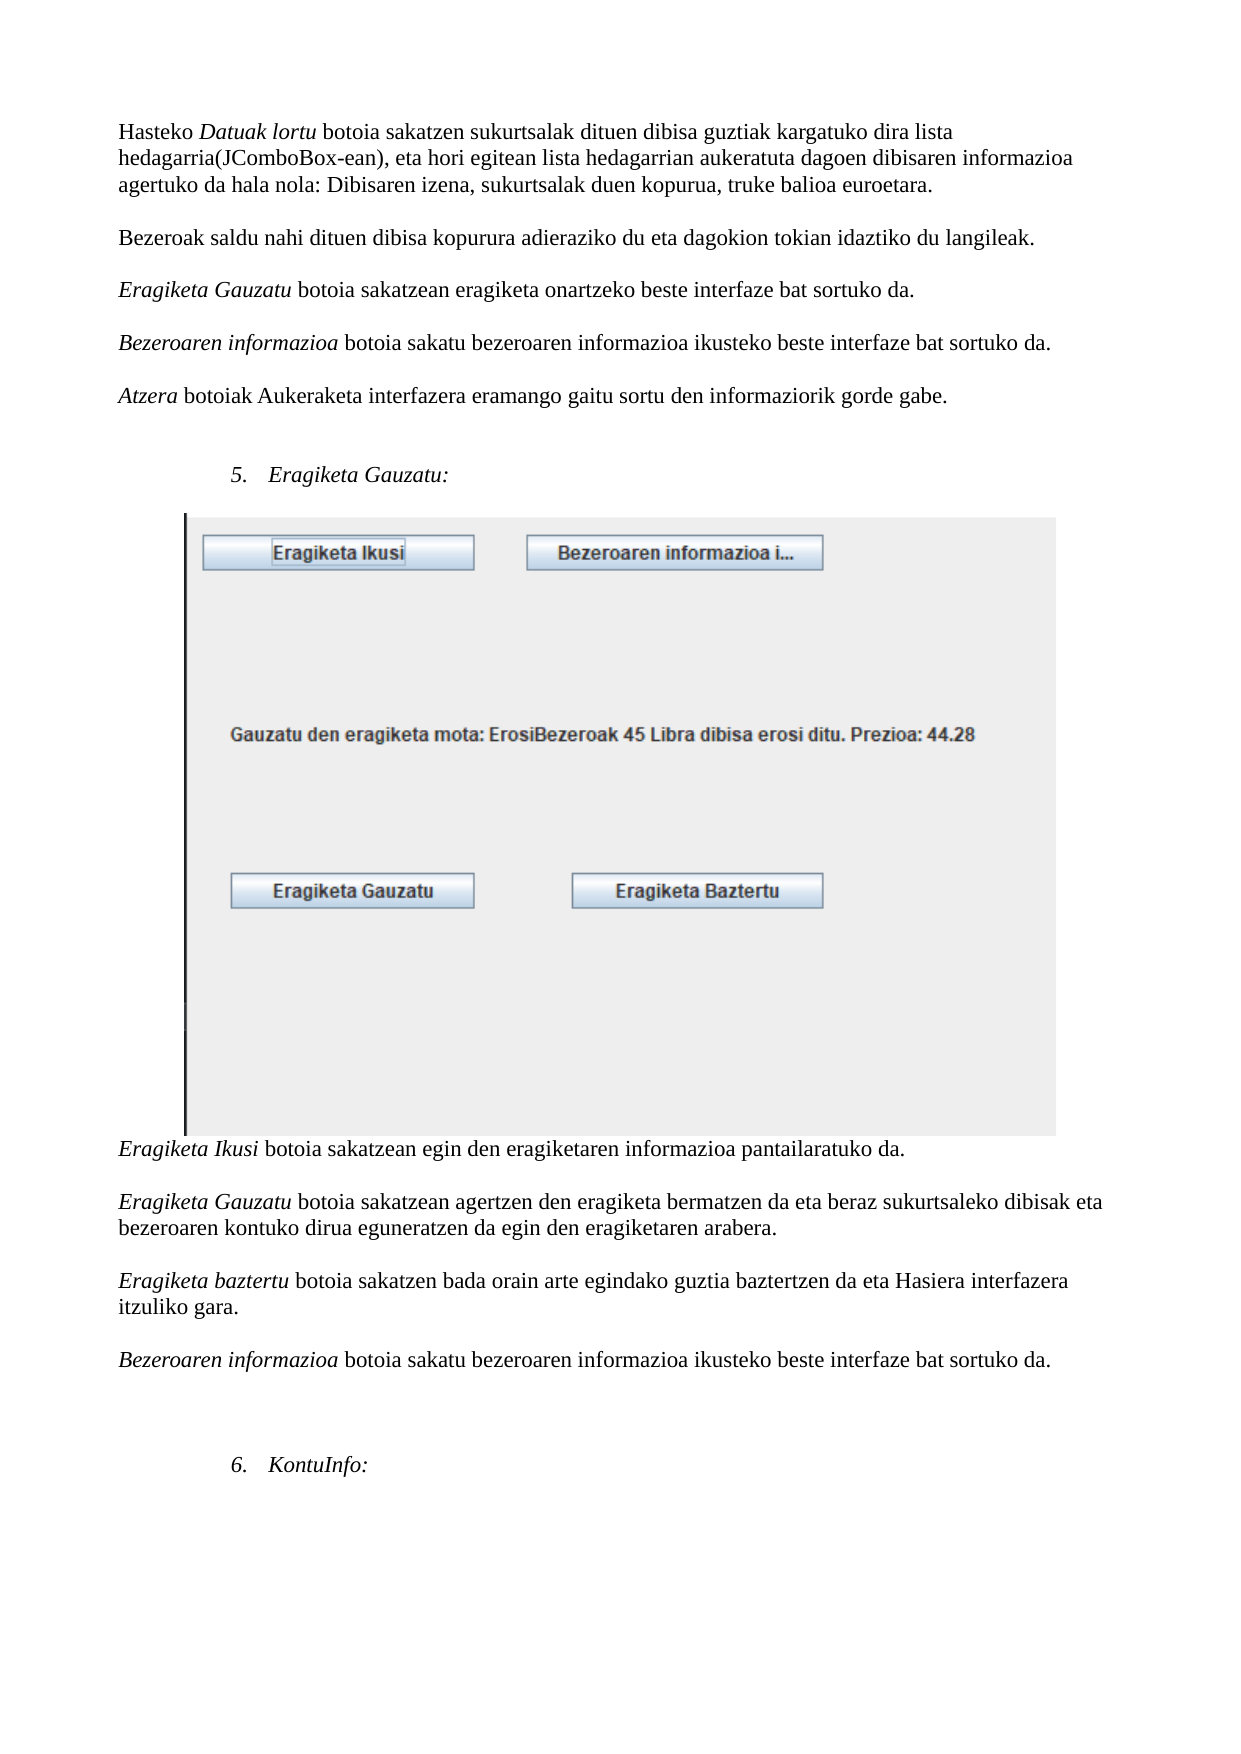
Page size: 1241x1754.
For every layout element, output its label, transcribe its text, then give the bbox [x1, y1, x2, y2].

text Eragiketa Ikusi botoia sakatzean egin den eragiketaren informazioa pantailaratuko da. [118, 1041, 1122, 1162]
picture [184, 513, 1057, 1136]
text Atzera botoiak Aukeraketa interfazera eramango gaitu sortu den informaziorik gorde gabe. [118, 382, 1122, 408]
text Bezeroak saldu nahi dituen dibisa kopurura adieraziko du eta dagokion tokian idaztiko du langileak. [118, 223, 1122, 250]
text Eragiketa Gauzatu botoia sakatzean eragiketa onartzeko beste interfaze bat sortuko da. [118, 276, 1122, 303]
list KontuInfo: [231, 1452, 1122, 1478]
list Eragiketa Gauzatu: [231, 461, 1122, 487]
text Bezeroaren informazioa botoia sakatu bezeroaren informazioa ikusteko beste interfaze bat sortuko da. [118, 1346, 1122, 1372]
text Eragiketa baztertu botoia sakatzen bada orain arte egindako guztia baztertzen da eta Hasiera interfazera itzuliko gara. [118, 1267, 1122, 1320]
text Eragiketa Gauzatu botoia sakatzean agertzen den eragiketa bermatzen da eta beraz sukurtsaleko dibisak eta bezeroaren kontuko dirua eguneratzen da egin den eragiketaren arabera. [118, 1188, 1122, 1241]
text Hasteko Datuak lortu botoia sakatzen sukurtsalak dituen dibisa guztiak kargatuko dira lista hedagarria(JComboBox-ean), eta hori egitean lista hedagarrian aukeratuta dagoen dibisaren informazioa agertuko da hala nola: Dibisaren izena, sukurtsalak duen kopurua, truke balioa euroetara. [118, 118, 1122, 197]
text Bezeroaren informazioa botoia sakatu bezeroaren informazioa ikusteko beste interfaze bat sortuko da. [118, 329, 1122, 355]
